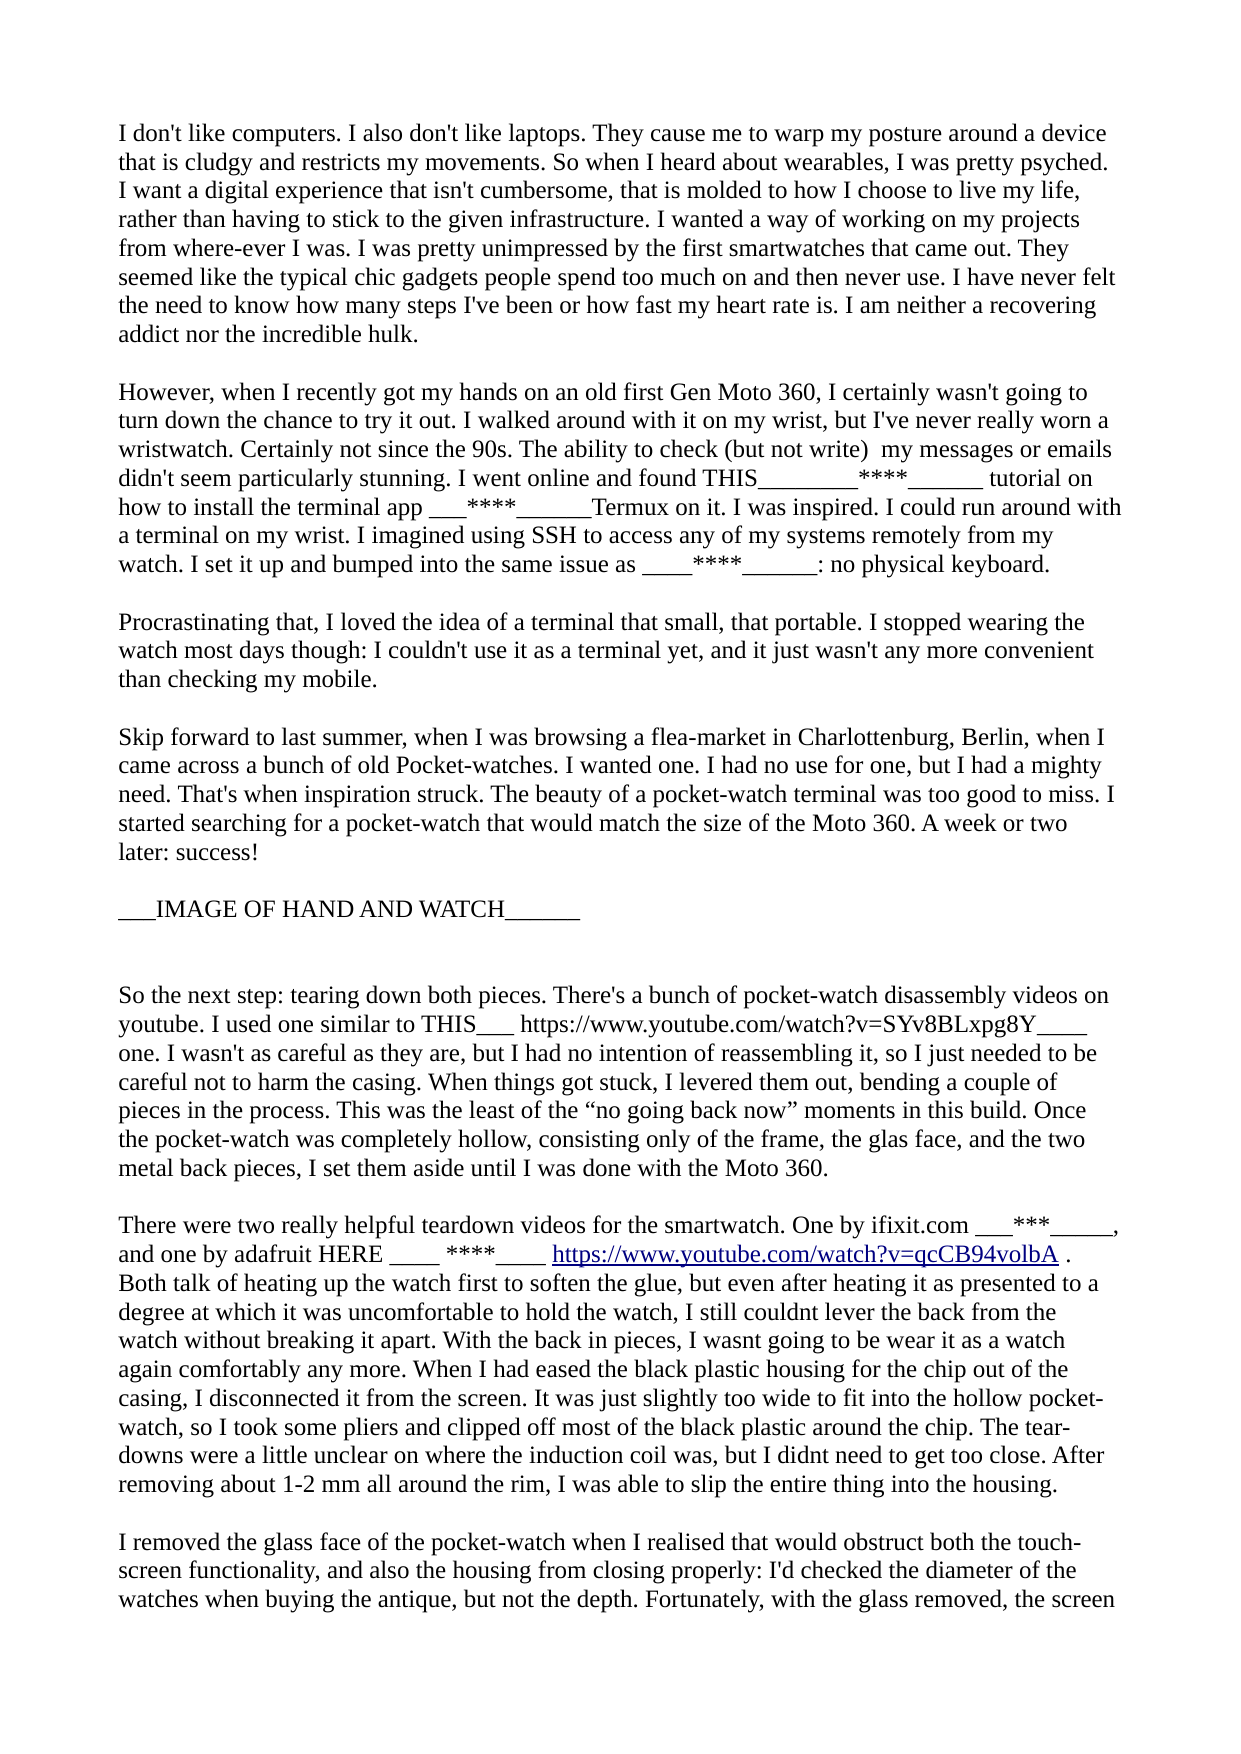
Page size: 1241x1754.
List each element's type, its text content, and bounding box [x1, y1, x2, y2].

text I don't like computers. I also don't like laptops. They cause me to warp my posture around a device that is cludgy and restricts my movements. So when I heard about wearables, I was pretty psyched. I want a digital experience that isn't cumbersome, that is molded to how I choose to live my life, rather than having to stick to the given infrastructure. I wanted a way of working on my projects from where-ever I was. I was pretty unimpressed by the first smartwatches that came out. They seemed like the typical chic gadgets people spend too much on and then never use. I have never felt the need to know how many steps I've been or how fast my heart rate is. I am neither a recovering addict nor the incredible hulk. [118, 118, 1122, 348]
text So the next step: tearing down both pieces. There's a bunch of pocket-watch disassembly videos on youtube. I used one similar to THIS___ https://www.youtube.com/watch?v=SYv8BLxpg8Y____ one. I wasn't as careful as they are, but I had no intention of reassembling it, so I just needed to be careful not to harm the casing. When things got stuck, I levered them out, bending a couple of pieces in the process. This was the least of the “no going back now” moments in this build. Once the pocket-watch was completely hollow, consisting only of the frame, the glas face, and the two metal back pieces, I set them aside until I was done with the Moto 360. [118, 981, 1122, 1182]
text There were two really helpful teardown videos for the smartwatch. One by ifixit.com ___***_____, and one by adafruit HERE ____ ****____ https://www.youtube.com/watch?v=qcCB94volbA . [118, 1211, 1122, 1268]
text Procrastinating that, I loved the idea of a terminal that small, that portable. I stopped wearing the watch most days though: I couldn't use it as a terminal yet, and it just wasn't any more convenient than checking my mobile. [118, 607, 1122, 693]
text ___IMAGE OF HAND AND WATCH______ [118, 894, 1122, 923]
text However, when I recently got my hands on an old first Gen Moto 360, I certainly wasn't going to turn down the chance to try it out. I walked around with it on my wrist, but I've never really worn a wristwatch. Certainly not since the 90s. The ability to check (but not write) my messages or emails didn't seem particularly stunning. I went online and found THIS________****______ tutorial on how to install the terminal app ___****______Termux on it. I was inspired. I could run around with a terminal on my wrist. I imagined using SSH to access any of my systems remotely from my watch. I set it up and bumped into the same issue as ____****______: no physical keyboard. [118, 377, 1122, 578]
text I removed the glass face of the pocket-watch when I realised that would obstruct both the touch-screen functionality, and also the housing from closing properly: I'd checked the diameter of the watches when buying the antique, but not the depth. Fortunately, with the glass removed, the screen [118, 1527, 1122, 1613]
text Both talk of heating up the watch first to soften the glue, but even after heating it as presented to a degree at which it was uncomfortable to hold the watch, I still couldnt lever the back from the watch without breaking it apart. With the back in pieces, I wasnt going to be wear it as a watch again comfortably any more. When I had eased the black plastic housing for the chip out of the casing, I disconnected it from the screen. It was just slightly too wide to fit into the hollow pocket-watch, so I took some pliers and clipped off most of the black plastic around the chip. The tear-downs were a little unclear on where the induction coil was, but I didnt need to get too close. After removing about 1-2 mm all around the rim, I was able to slip the entire thing into the housing. [118, 1268, 1122, 1498]
text Skip forward to last summer, when I was browsing a flea-market in Charlottenburg, Berlin, when I came across a bunch of old Pocket-watches. I wanted one. I had no use for one, but I had a mighty need. That's when inspiration struck. The beauty of a pocket-watch terminal was too good to miss. I started searching for a pocket-watch that would match the size of the Moto 360. A week or two later: success! [118, 722, 1122, 866]
